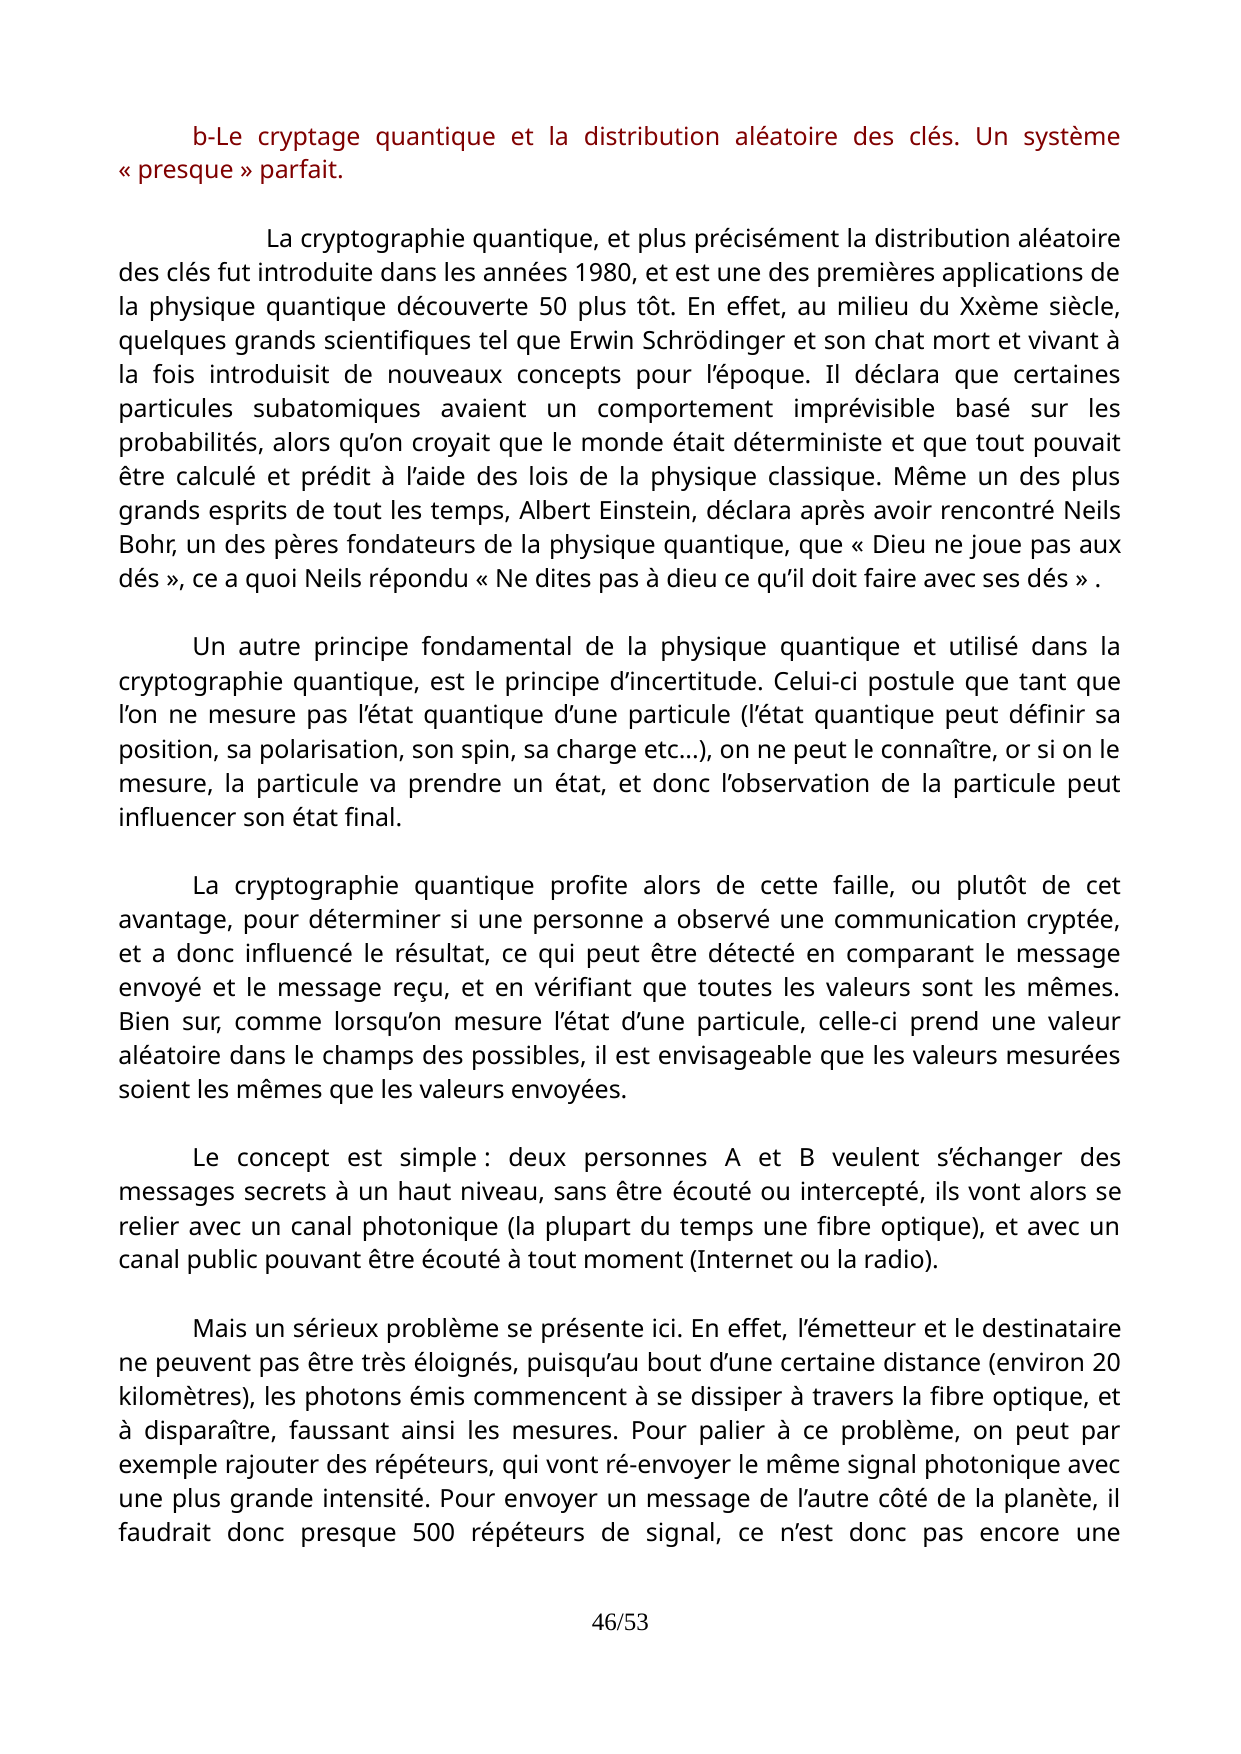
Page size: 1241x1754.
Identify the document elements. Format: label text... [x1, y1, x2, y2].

text La cryptographie quantique profite alors de cette faille, ou plutôt de cet avantage, pour déterminer si une personne a observé une communication cryptée, et a donc influencé le résultat, ce qui peut être détecté en comparant le message envoyé et le message reçu, et en vérifiant que toutes les valeurs sont les mêmes. Bien sur, comme lorsqu’on mesure l’état d’une particule, celle-ci prend une valeur aléatoire dans le champs des possibles, il est envisageable que les valeurs mesurées soient les mêmes que les valeurs envoyées. [118, 867, 1122, 1106]
text La cryptographie quantique, et plus précisément la distribution aléatoire des clés fut introduite dans les années 1980, et est une des premières applications de la physique quantique découverte 50 plus tôt. En effet, au milieu du Xxème siècle, quelques grands scientifiques tel que Erwin Schrödinger et son chat mort et vivant à la fois introduisit de nouveaux concepts pour l’époque. Il déclara que certaines particules subatomiques avaient un comportement imprévisible basé sur les probabilités, alors qu’on croyait que le monde était déterministe et que tout pouvait être calculé et prédit à l’aide des lois de la physique classique. Même un des plus grands esprits de tout les temps, Albert Einstein, déclara après avoir rencontré Neils Bohr, un des pères fondateurs de la physique quantique, que « Dieu ne joue pas aux dés », ce a quoi Neils répondu « Ne dites pas à dieu ce qu’il doit faire avec ses dés » . [118, 220, 1122, 595]
text Un autre principe fondamental de la physique quantique et utilisé dans la cryptographie quantique, est le principe d’incertitude. Celui-ci postule que tant que l’on ne mesure pas l’état quantique d’une particule (l’état quantique peut définir sa position, sa polarisation, son spin, sa charge etc...), on ne peut le connaître, or si on le mesure, la particule va prendre un état, et donc l’observation de la particule peut influencer son état final. [118, 629, 1122, 833]
text Le concept est simple : deux personnes A et B veulent s’échanger des messages secrets à un haut niveau, sans être écouté ou intercepté, ils vont alors se relier avec un canal photonique (la plupart du temps une fibre optique), et avec un canal public pouvant être écouté à tout moment (Internet ou la radio). [118, 1140, 1122, 1276]
text b-Le cryptage quantique et la distribution aléatoire des clés. Un système « presque » parfait. [118, 118, 1122, 186]
text Mais un sérieux problème se présente ici. En effet, l’émetteur et le destinataire ne peuvent pas être très éloignés, puisqu’au bout d’une certaine distance (environ 20 kilomètres), les photons émis commencent à se dissiper à travers la fibre optique, et à disparaître, faussant ainsi les mesures. Pour palier à ce problème, on peut par exemple rajouter des répéteurs, qui vont ré-envoyer le même signal photonique avec une plus grande intensité. Pour envoyer un message de l’autre côté de la planète, il faudrait donc presque 500 répéteurs de signal, ce n’est donc pas encore une [118, 1310, 1122, 1549]
